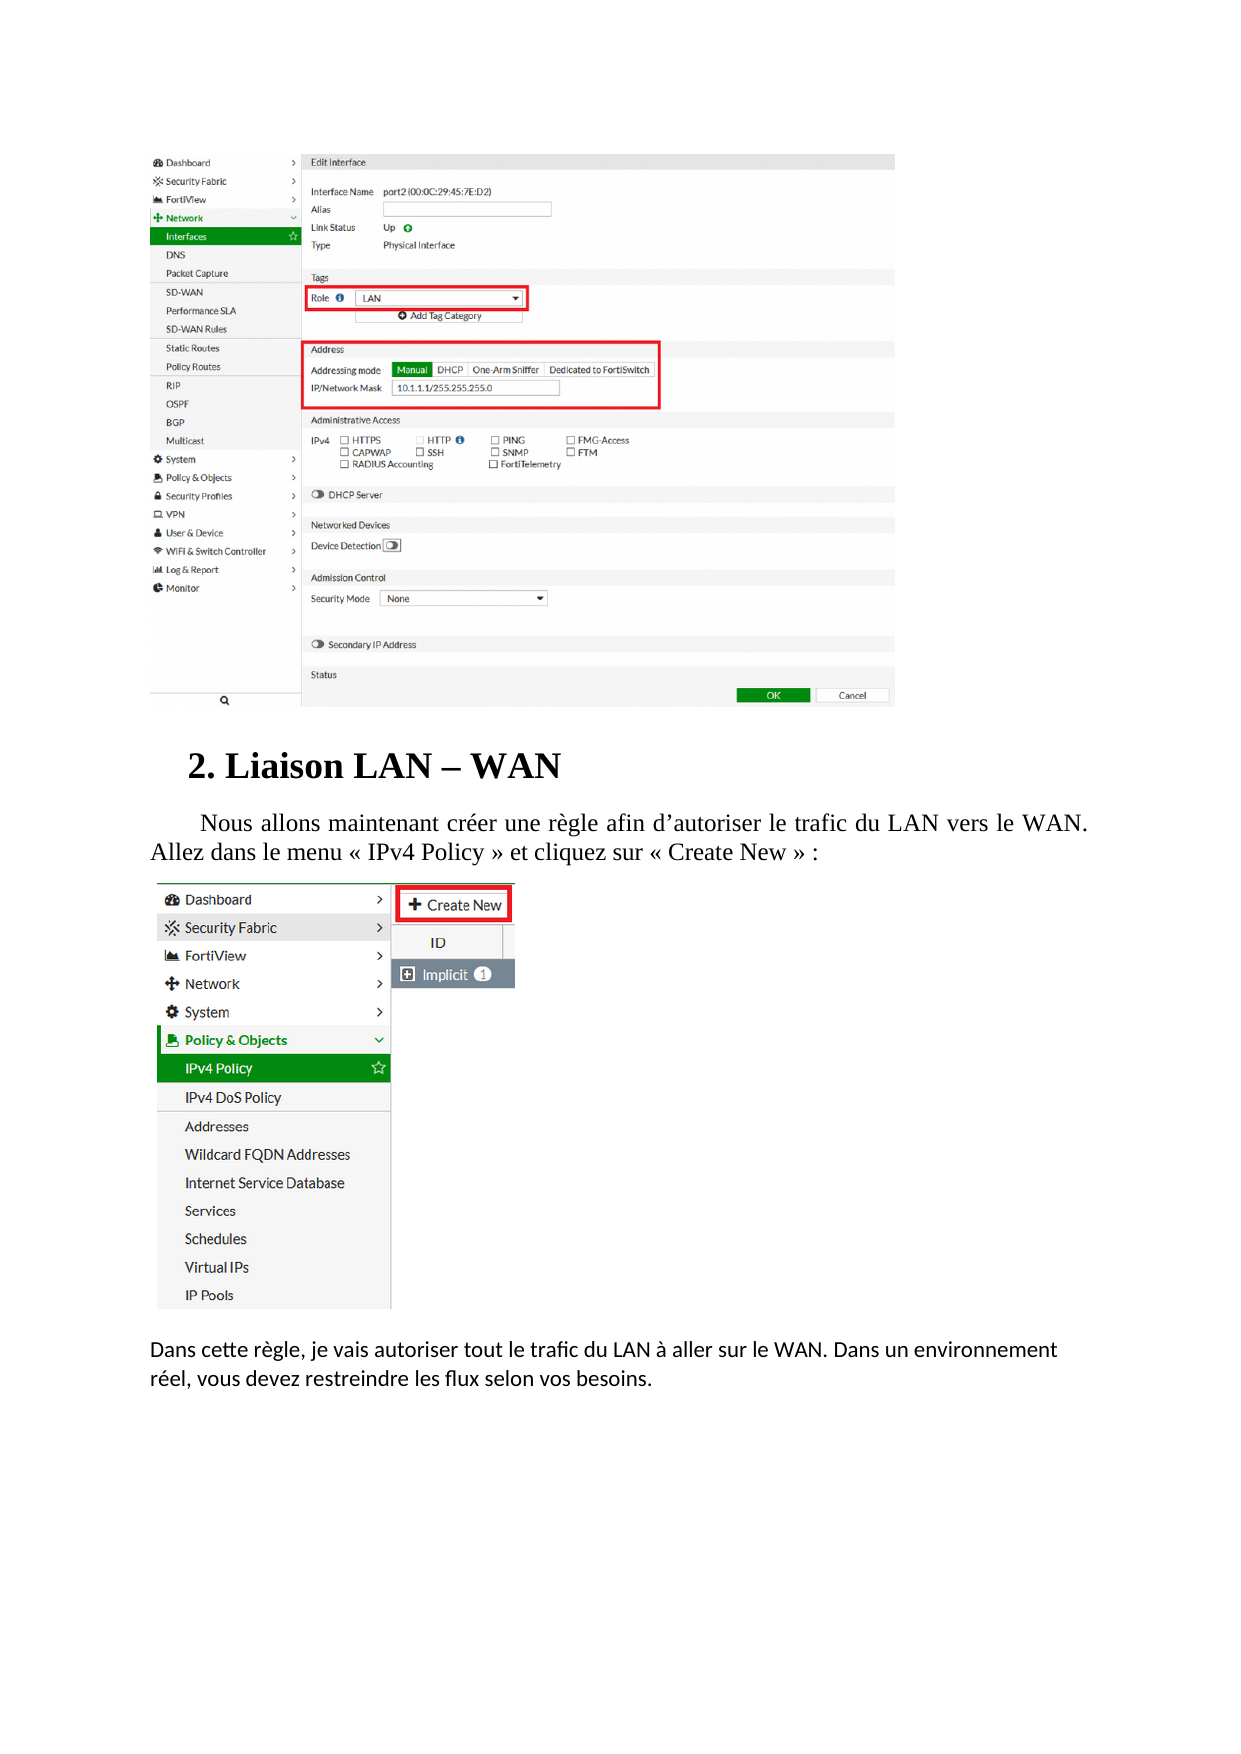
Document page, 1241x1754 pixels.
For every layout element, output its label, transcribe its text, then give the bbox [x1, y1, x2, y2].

list Liaison LAN – WAN [187, 744, 1090, 787]
text Nous allons maintenant créer une règle afin d’autoriser le trafic du LAN vers le WAN. Allez dans le menu « IPv4 Policy » et cliquez sur « Create New » : [150, 808, 1090, 865]
text Dans cette règle, je vais autoriser tout le trafic du LAN à aller sur le WAN. Dans un environnement réel, vous devez restreindre les flux selon vos besoins. [150, 1335, 1090, 1393]
